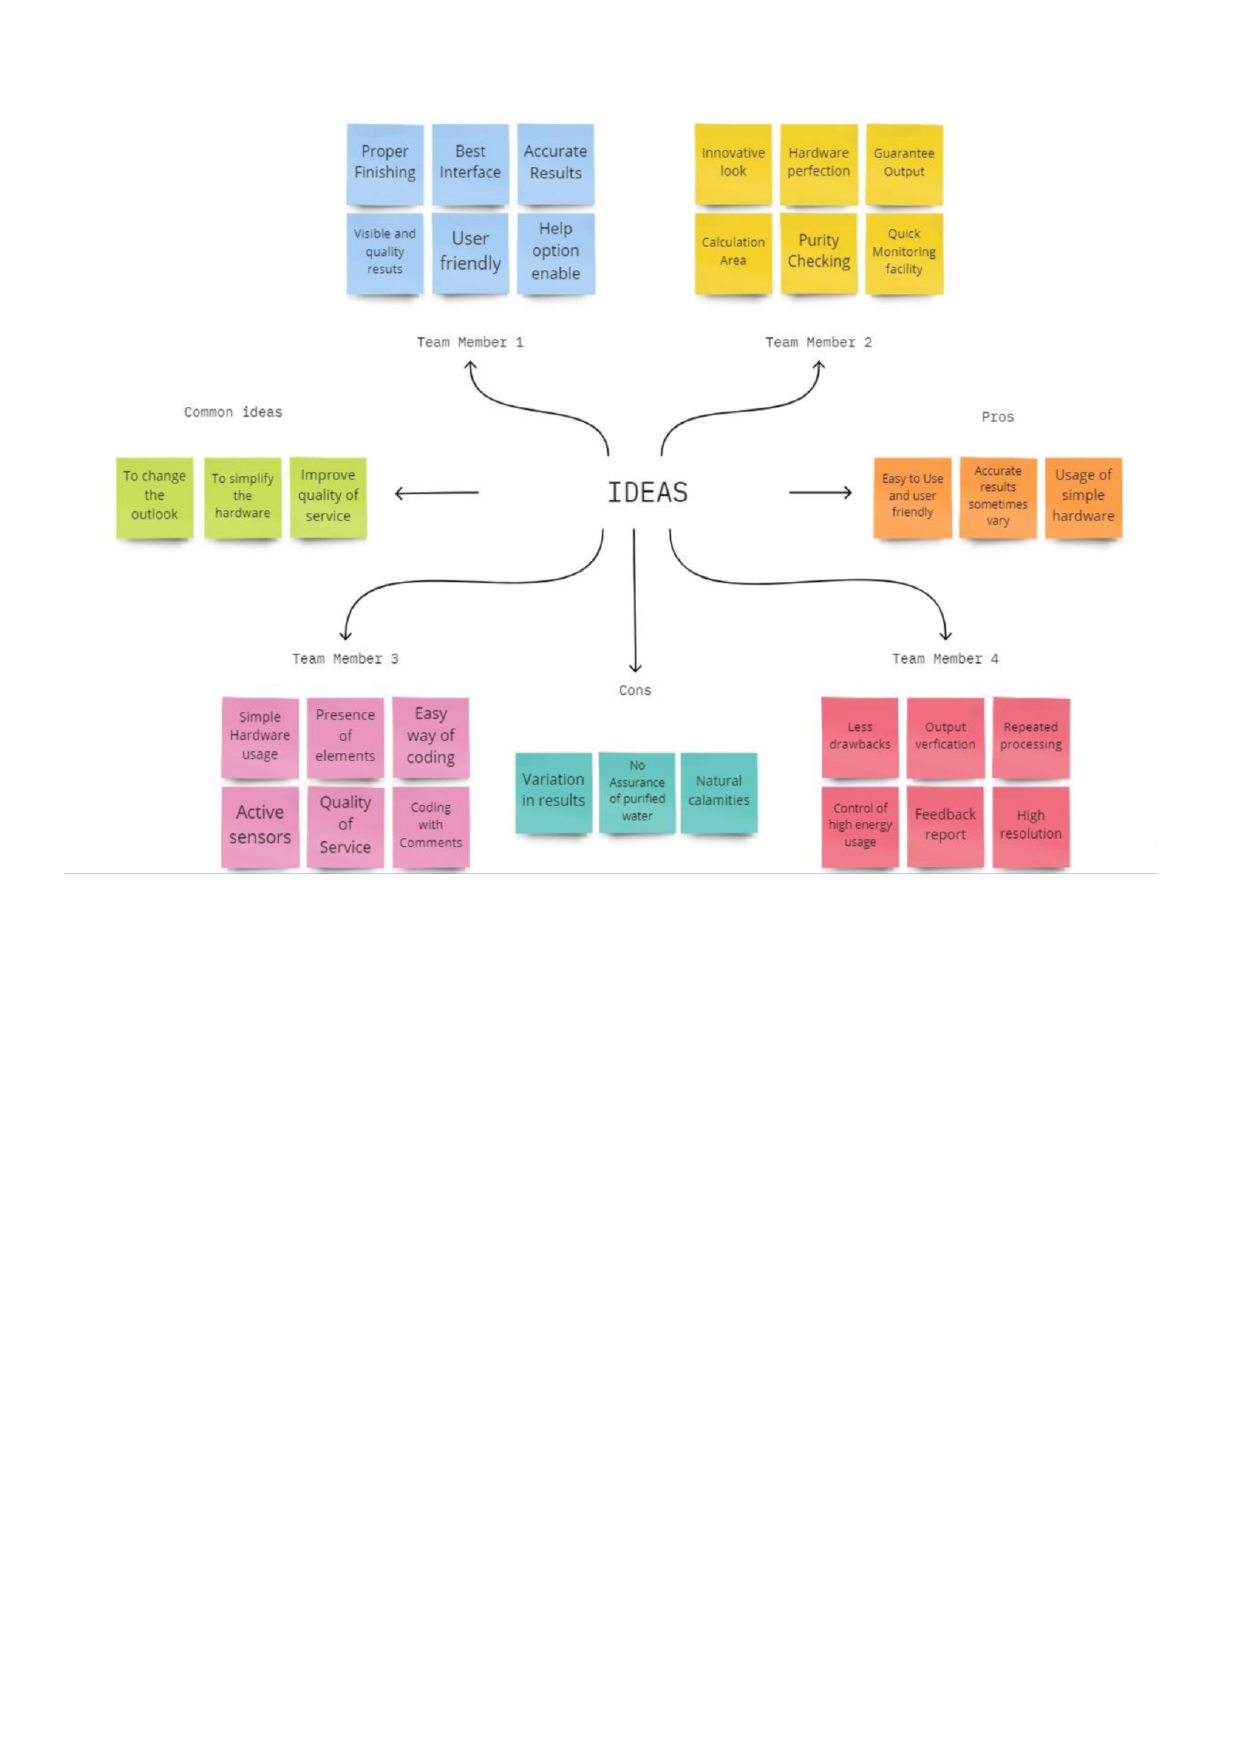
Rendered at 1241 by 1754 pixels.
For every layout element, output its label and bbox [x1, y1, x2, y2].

picture [63, 100, 1158, 874]
